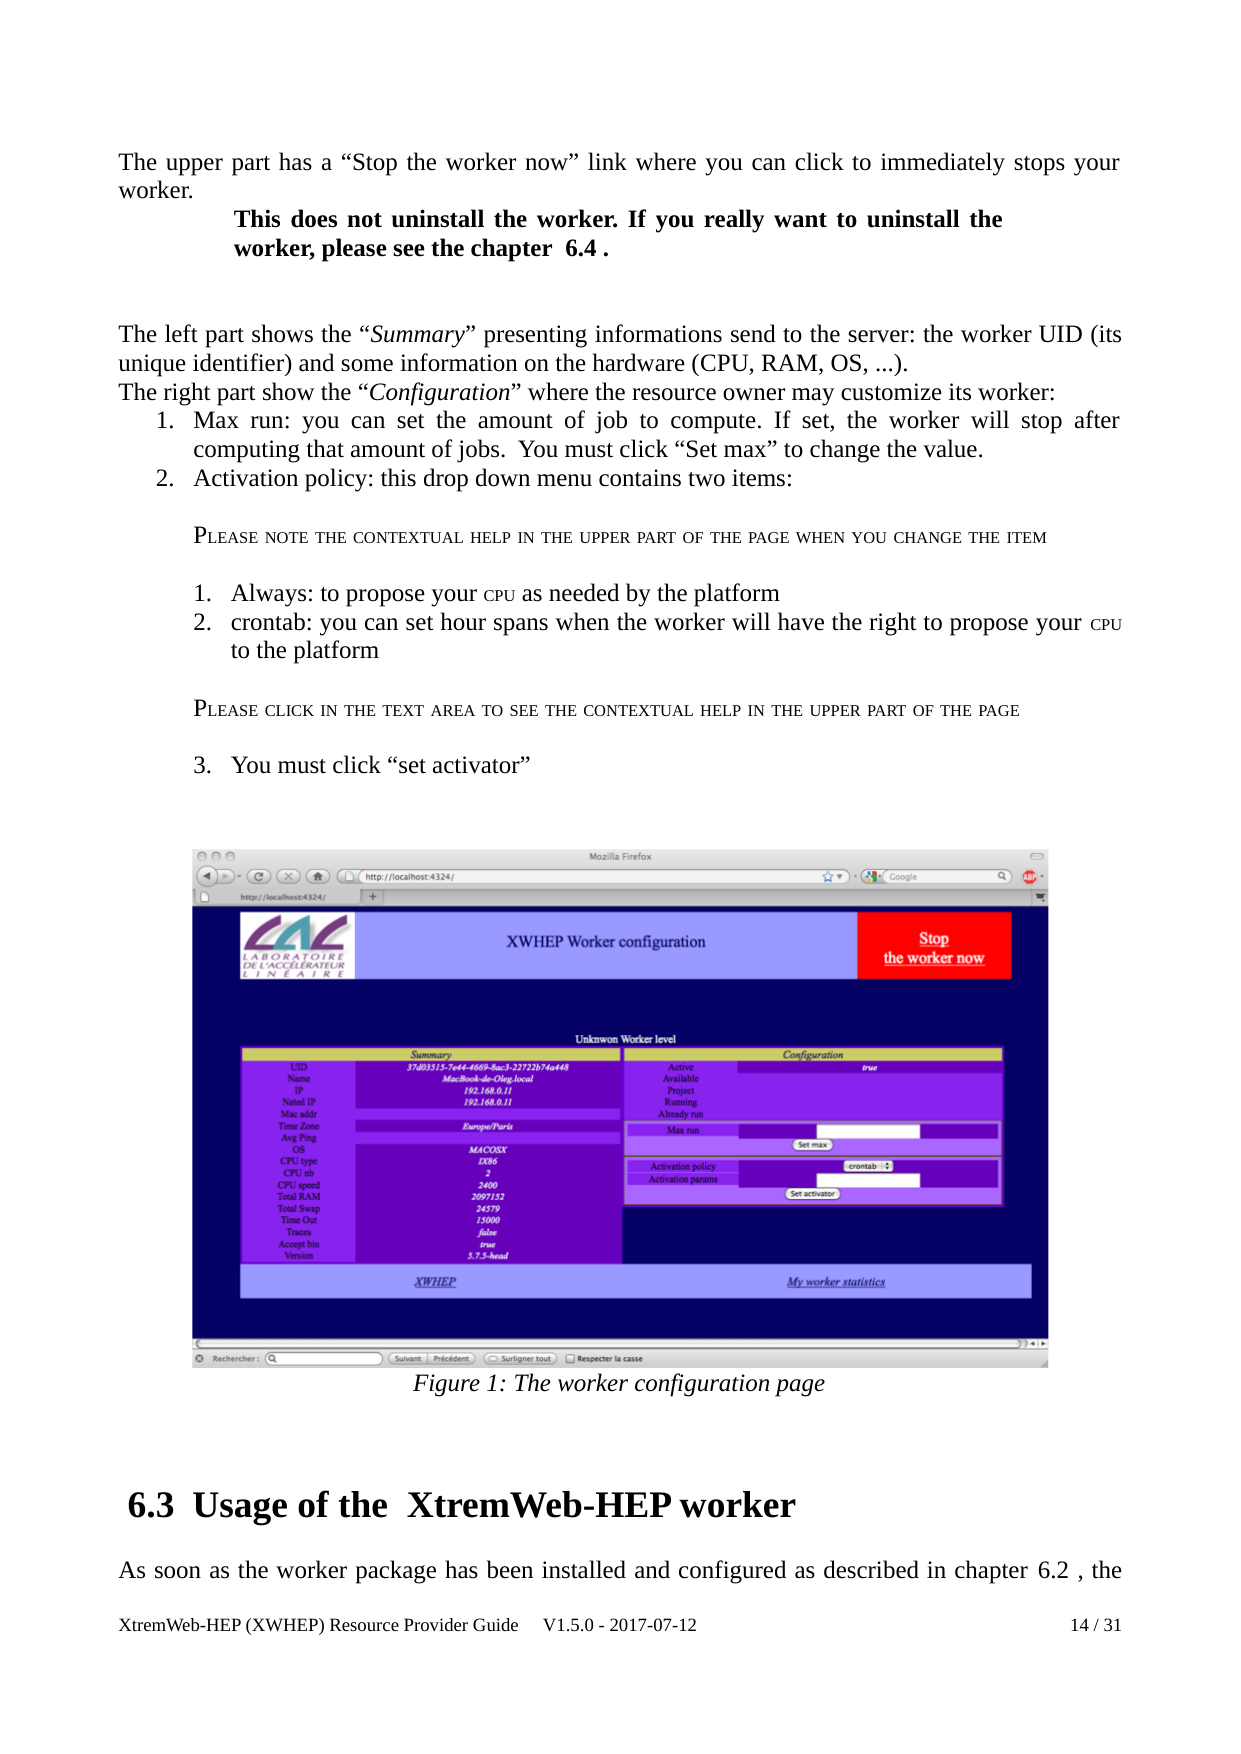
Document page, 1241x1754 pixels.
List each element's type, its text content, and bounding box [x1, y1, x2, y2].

text The upper part has a “Stop the worker now” link where you can click to immediately stops your worker. [118, 147, 1122, 204]
list Max run: you can set the amount of job to compute. If set, the worker will stop after computing that amount of jobs. You must click “Set max” to change the value. [156, 406, 1122, 463]
list You must click “set activator” [193, 751, 1122, 779]
subtitle Usage of the XtremWeb-HEP worker [118, 1483, 1122, 1526]
list Activation policy: this drop down menu contains two items: [156, 463, 1122, 492]
text The right part show the “Configuration” where the resource owner may customize its worker: [118, 377, 1122, 406]
text As soon as the worker package has been installed and configured as described in chapter6.2, the [118, 1555, 1122, 1583]
list Please click in the text area to see the contextual help in the upper part of the page [156, 693, 1122, 722]
text The left part shows the “Summary” presenting informations send to the server: the worker UID (its unique identifier) and some information on the hardware (CPU, RAM, OS, ...). [118, 319, 1122, 377]
picture [192, 849, 1049, 1368]
list Please note the contextual help in the upper part of the page when you change the item [156, 521, 1122, 549]
list Always: to propose your cpu as needed by the platform [193, 578, 1122, 607]
list crontab: you can set hour spans when the worker will have the right to propose your cpu to the platform [193, 607, 1122, 664]
text Figure 1: The worker configuration page [192, 1368, 1048, 1397]
text This does not uninstall the worker. If you really want to uninstall the worker, please see the chapter 6.4. [233, 204, 1004, 262]
